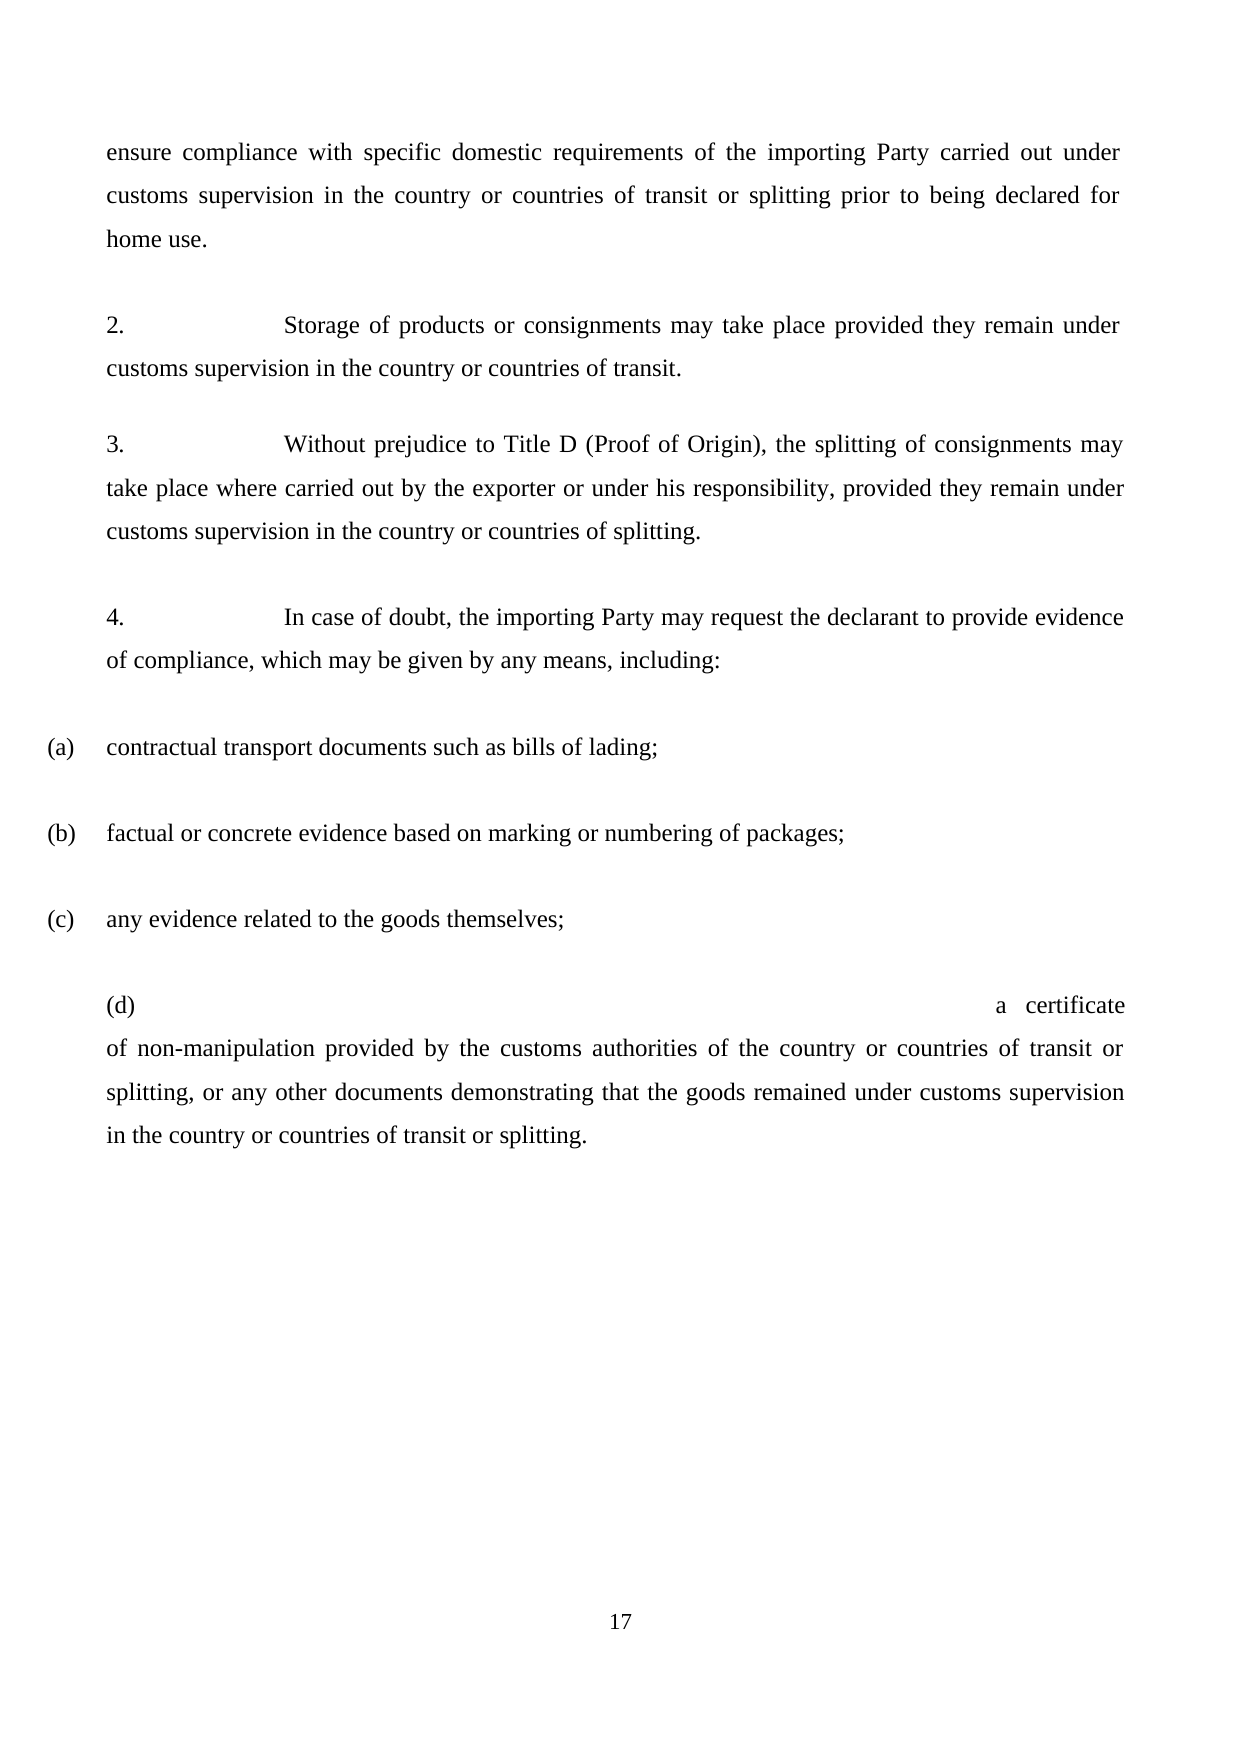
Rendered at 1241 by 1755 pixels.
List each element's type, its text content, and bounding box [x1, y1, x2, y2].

list contractual transport documents such as bills of lading; [47, 732, 1134, 760]
list factual or concrete evidence based on marking or numbering of packages; [47, 818, 1134, 847]
list In case of doubt, the importing Party may request the declarant to provide evidence of compliance, which may be given by any means, including: [106, 602, 1125, 674]
list ensure compliance with specific domestic requirements of the importing Party carried out under customs supervision in the country or countries of transit or splitting prior to being declared for home use. [106, 137, 1121, 252]
list any evidence related to the goods themselves; [47, 904, 1134, 933]
list Without prejudice to Title D (Proof of Origin), the splitting of consignments may take place where carried out by the exporter or under his responsibility, provided they remain under customs supervision in the country or countries of splitting. [106, 429, 1125, 544]
list Storage of products or consignments may take place provided they remain under customs supervision in the country or countries of transit. [106, 310, 1121, 382]
list a certificate of non-manipulation provided by the customs authorities of the country or countries of transit or splitting, or any other documents demonstrating that the goods remained under customs supervision in the country or countries of transit or splitting. [106, 990, 1125, 1148]
